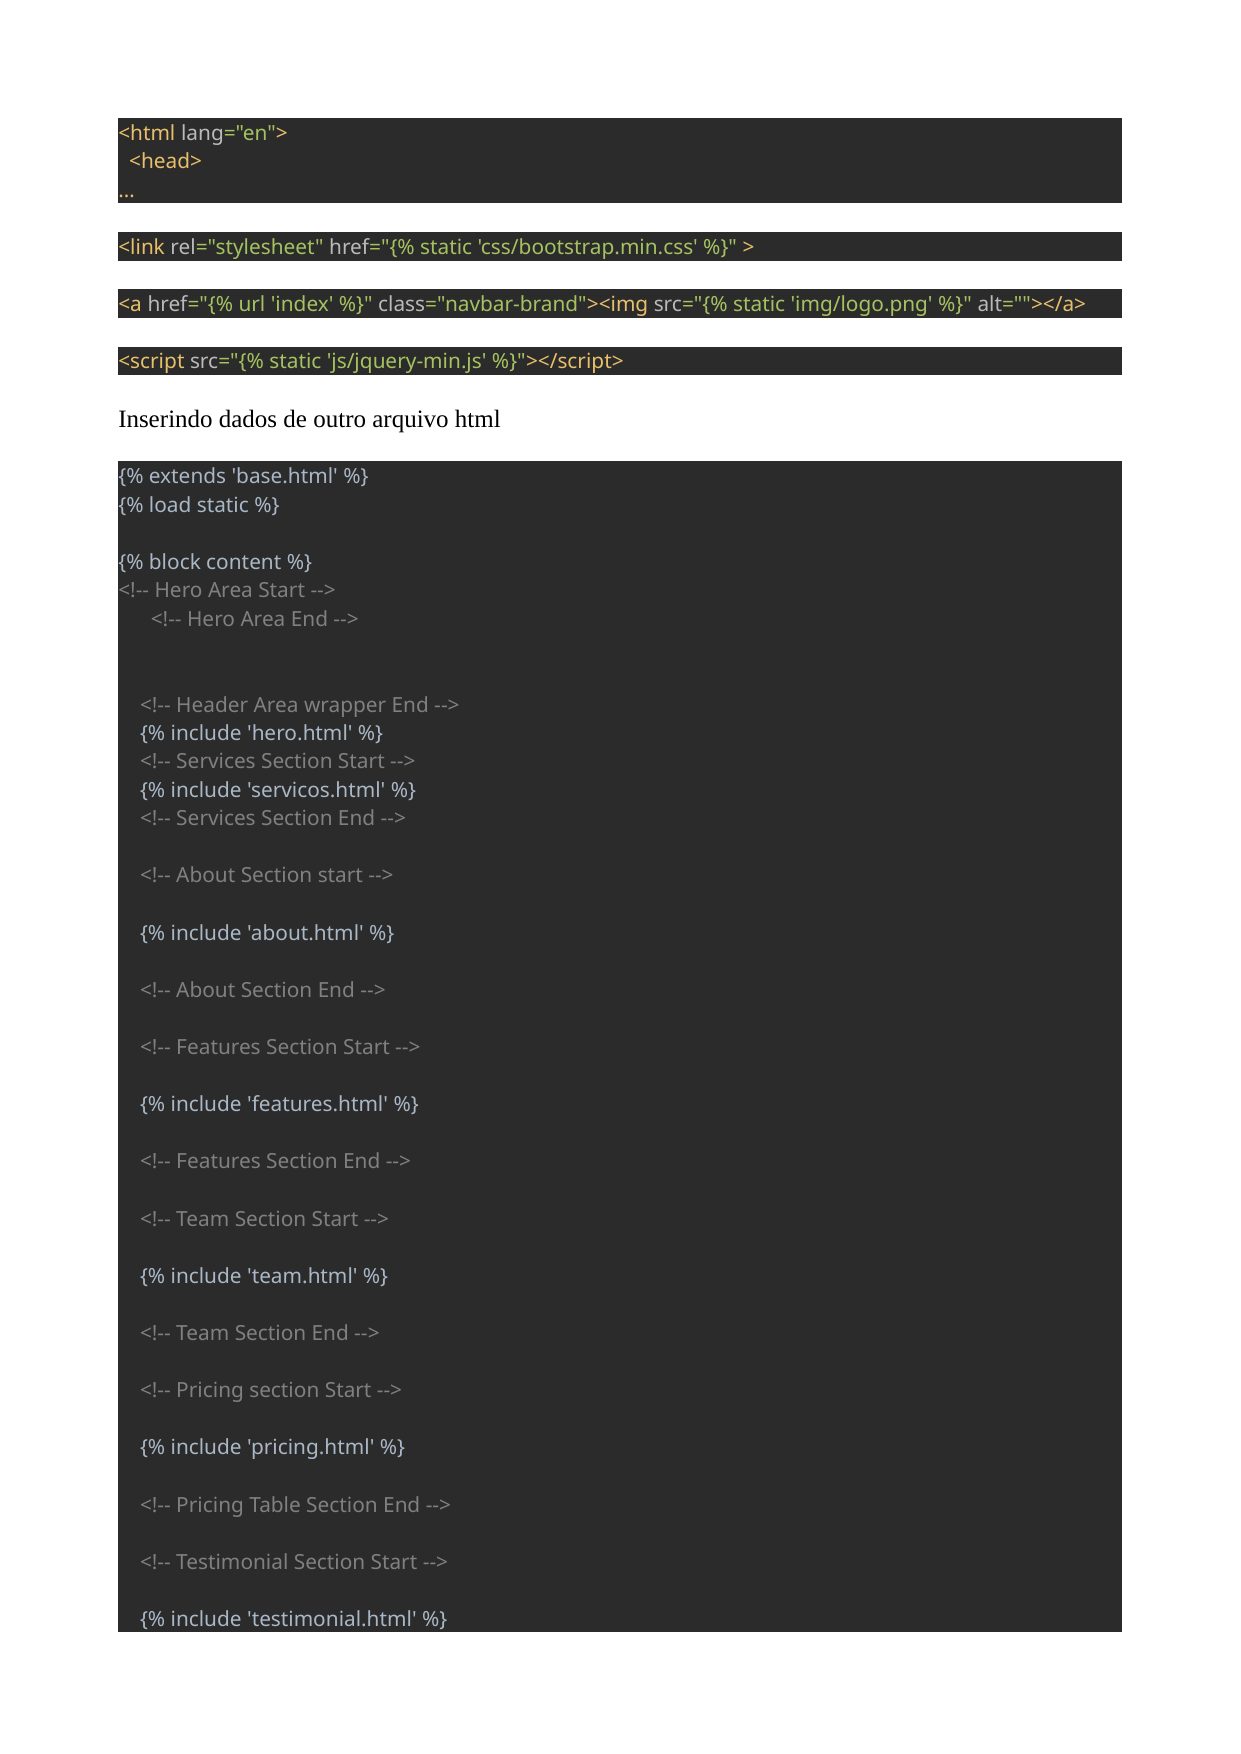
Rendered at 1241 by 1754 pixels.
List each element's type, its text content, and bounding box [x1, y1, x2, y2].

text <html lang="en"> <head> [118, 118, 1122, 175]
text <a href="{% url 'index' %}" class="navbar-brand"><img src="{% static 'img/logo.png' %}" alt=""></a> [118, 289, 1122, 318]
text <link rel="stylesheet" href="{% static 'css/bootstrap.min.css' %}" > [118, 232, 1122, 261]
text {% extends 'base.html' %} {% load static %} {% block content %} <!-- Hero Area Start --> <!-- Hero Area End --> <!-- Header Area wrapper End --> {% include 'hero.html' %} <!-- Services Section Start --> {% include 'servicos.html' %} <!-- Services Section End --> <!-- About Section start --> {% include 'about.html' %} <!-- About Section End --> <!-- Features Section Start --> {% include 'features.html' %} <!-- Features Section End --> <!-- Team Section Start --> {% include 'team.html' %} <!-- Team Section End --> <!-- Pricing section Start --> {% include 'pricing.html' %} <!-- Pricing Table Section End --> <!-- Testimonial Section Start --> {% include 'testimonial.html' %} [118, 461, 1122, 1632]
text <script src="{% static 'js/jquery-min.js' %}"></script> [118, 347, 1122, 375]
text Inserindo dados de outro arquivo html [118, 404, 1122, 432]
text … [118, 175, 1122, 203]
